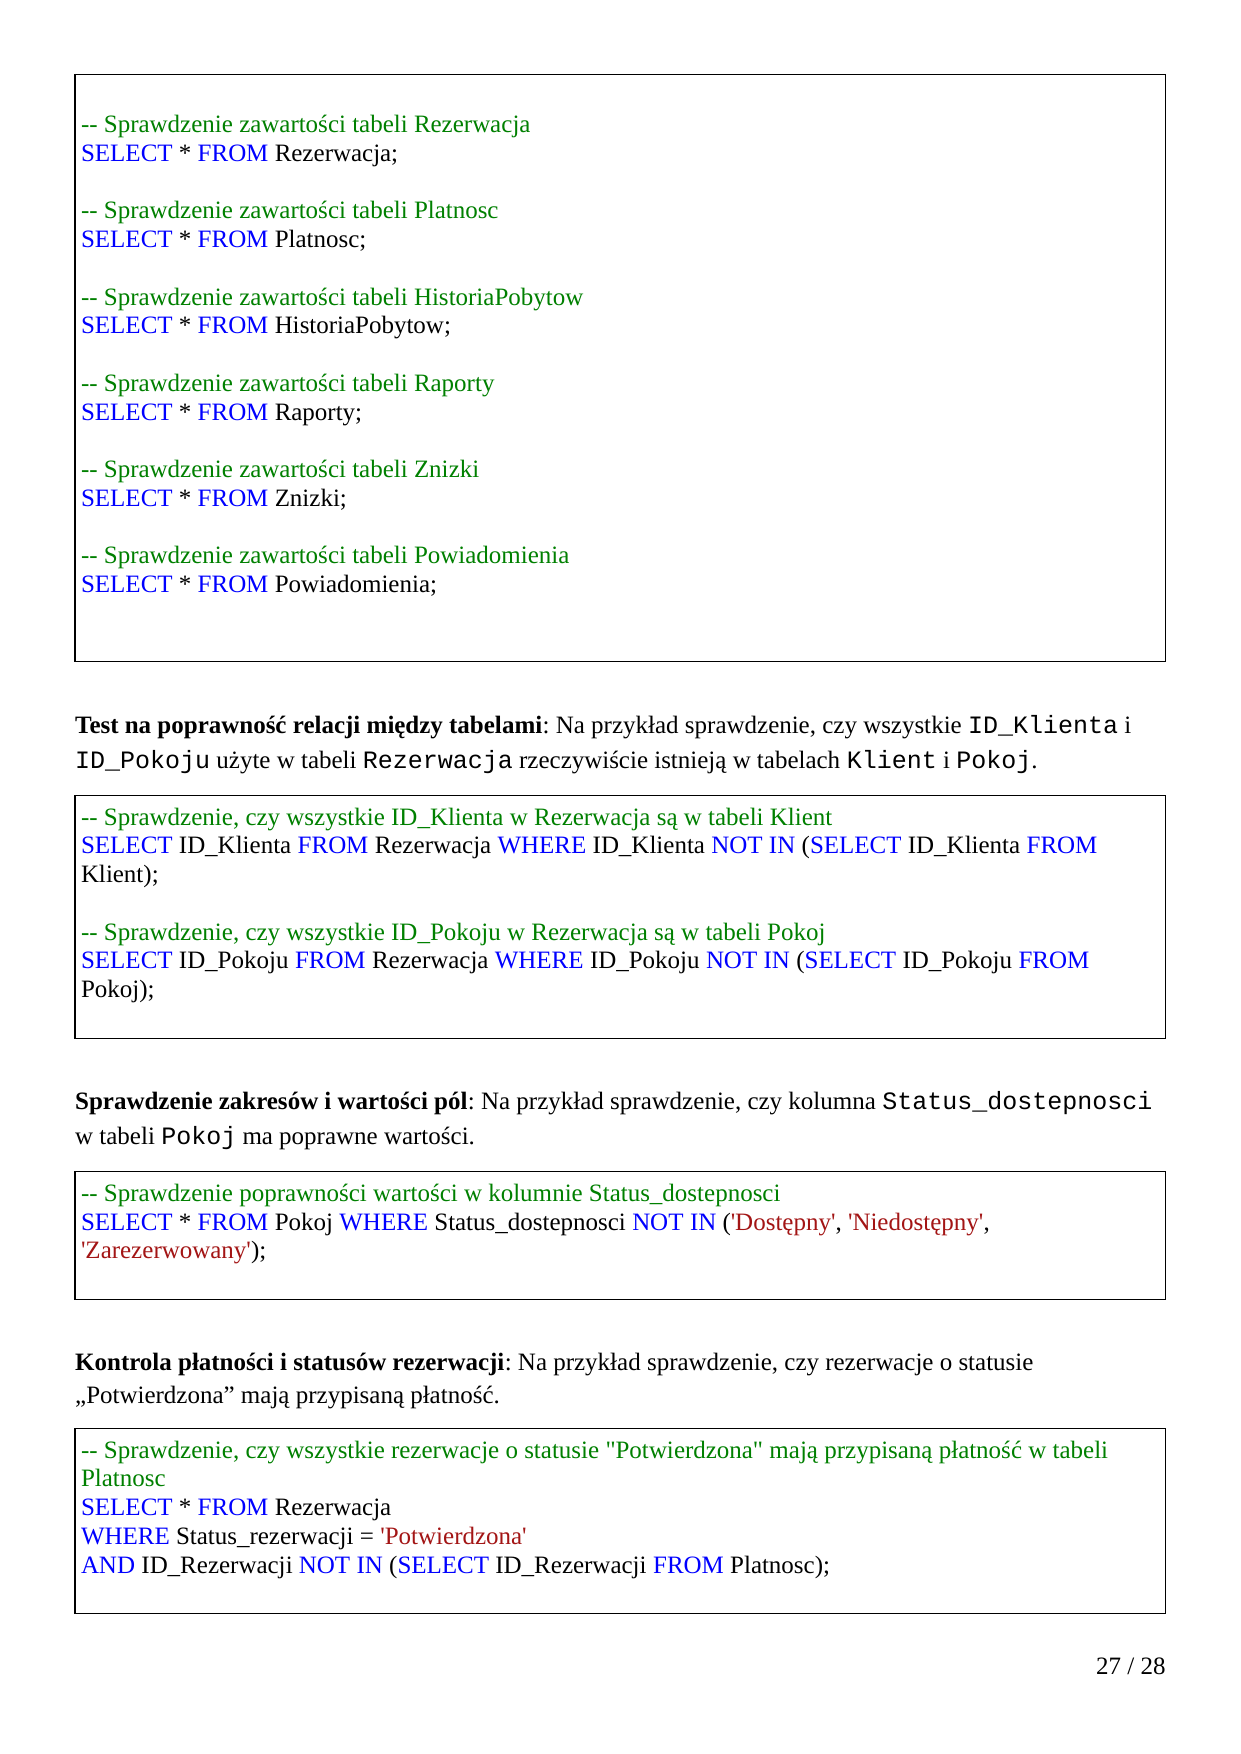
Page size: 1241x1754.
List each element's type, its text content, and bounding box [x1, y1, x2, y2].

table_header -- Sprawdzenie, czy wszystkie rezerwacje o statusie "Potwierdzona" mają przypisaną płatność w tabeli Platnosc SELECT * FROM Rezerwacja WHERE Status_rezerwacji = 'Potwierdzona' AND ID_Rezerwacji NOT IN (SELECT ID_Rezerwacji FROM Platnosc); [76, 1429, 1165, 1613]
text Sprawdzenie zakresów i wartości pól: Na przykład sprawdzenie, czy kolumna Status_dostepnosci w tabeli Pokoj ma poprawne wartości. [75, 1086, 1165, 1152]
text Kontrola płatności i statusów rezerwacji: Na przykład sprawdzenie, czy rezerwacje o statusie „Potwierdzona” mają przypisaną płatność. [75, 1347, 1165, 1409]
text Test na poprawność relacji między tabelami: Na przykład sprawdzenie, czy wszystkie ID_Klienta i ID_Pokoju użyte w tabeli Rezerwacja rzeczywiście istnieją w tabelach Klient i Pokoj. [75, 710, 1165, 776]
table_header -- Sprawdzenie, czy wszystkie ID_Klienta w Rezerwacja są w tabeli Klient SELECT ID_Klienta FROM Rezerwacja WHERE ID_Klienta NOT IN (SELECT ID_Klienta FROM Klient); -- Sprawdzenie, czy wszystkie ID_Pokoju w Rezerwacja są w tabeli Pokoj SELECT ID_Pokoju FROM Rezerwacja WHERE ID_Pokoju NOT IN (SELECT ID_Pokoju FROM Pokoj); [76, 796, 1165, 1037]
table_header -- Sprawdzenie poprawności wartości w kolumnie Status_dostepnosci SELECT * FROM Pokoj WHERE Status_dostepnosci NOT IN ('Dostępny', 'Niedostępny', 'Zarezerwowany'); [76, 1172, 1165, 1299]
table_header -- Sprawdzenie zawartości tabeli Rezerwacja SELECT * FROM Rezerwacja; -- Sprawdzenie zawartości tabeli Platnosc SELECT * FROM Platnosc; -- Sprawdzenie zawartości tabeli HistoriaPobytow SELECT * FROM HistoriaPobytow; -- Sprawdzenie zawartości tabeli Raporty SELECT * FROM Raporty; -- Sprawdzenie zawartości tabeli Znizki SELECT * FROM Znizki; -- Sprawdzenie zawartości tabeli Powiadomienia SELECT * FROM Powiadomienia; [76, 75, 1165, 661]
